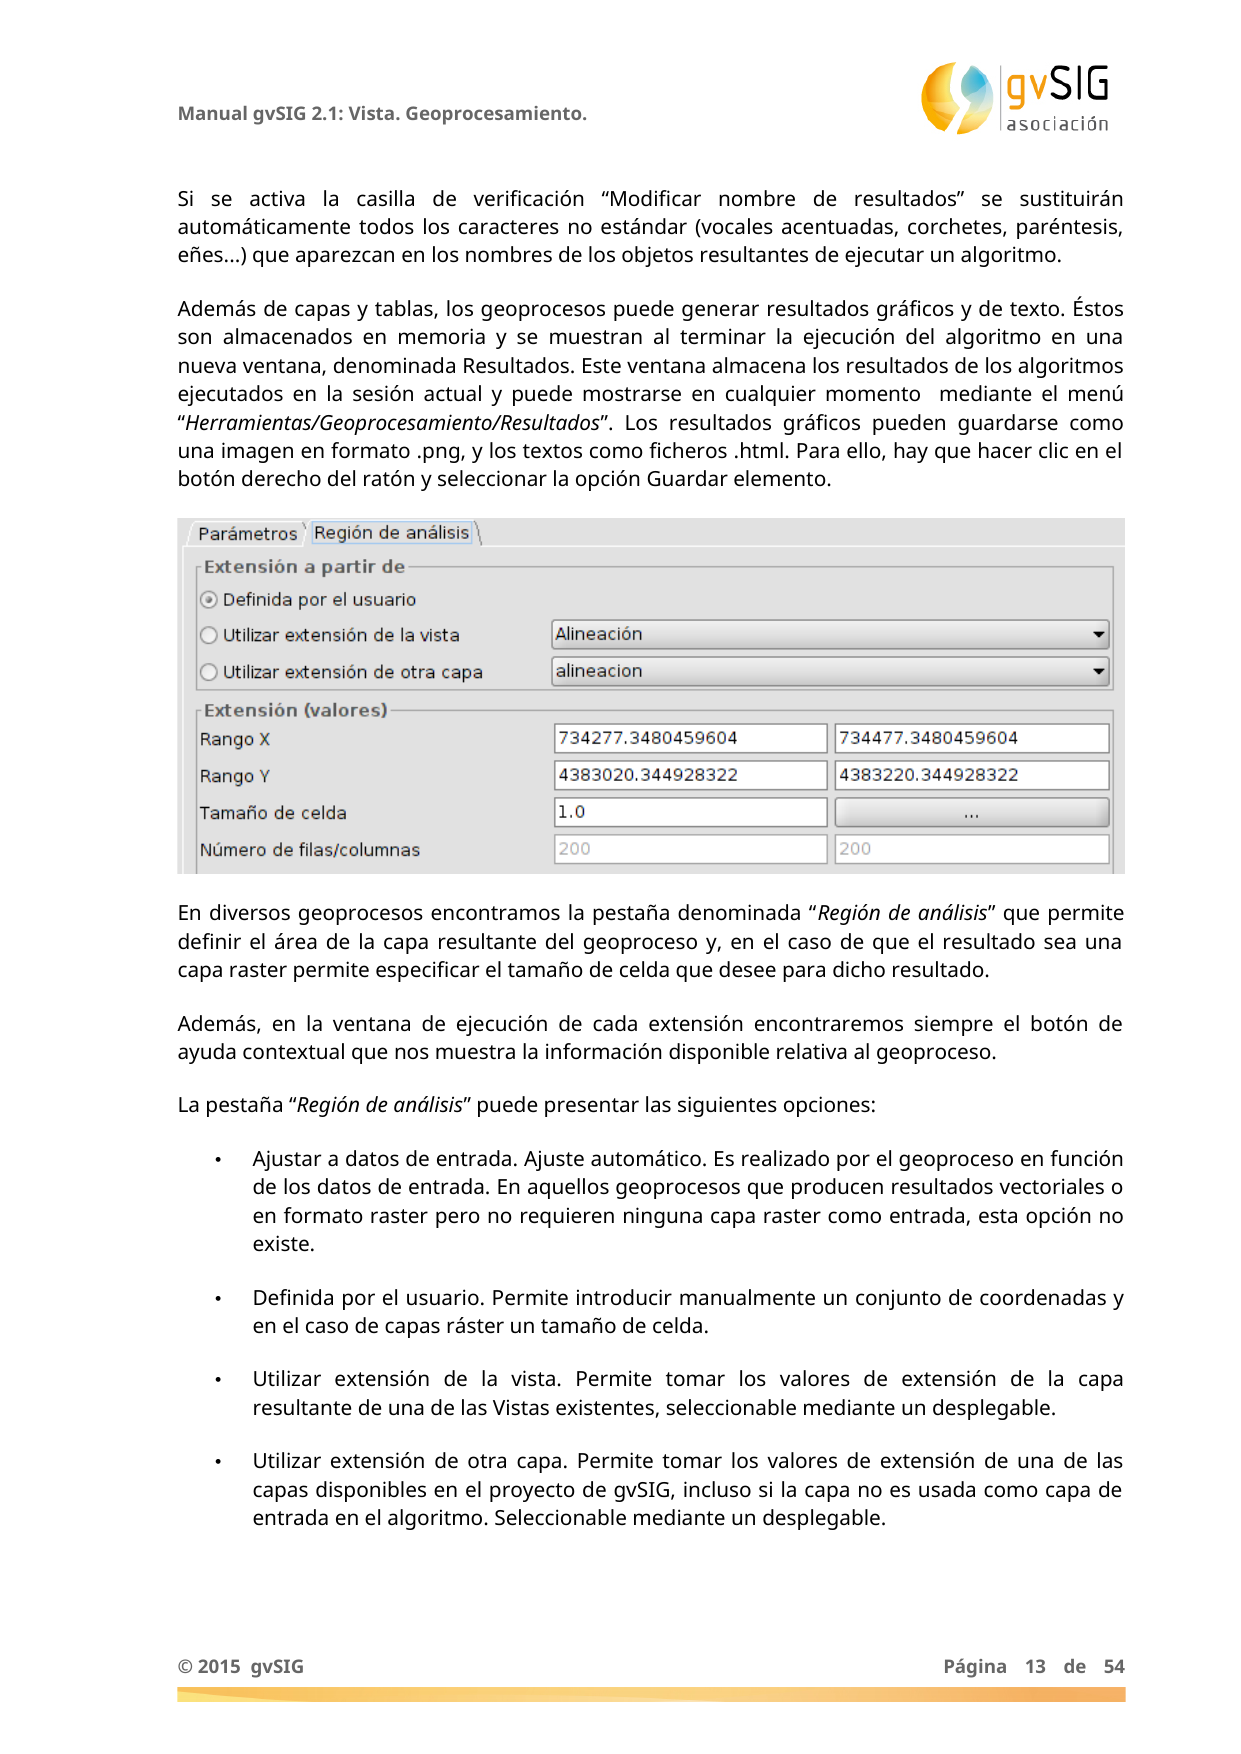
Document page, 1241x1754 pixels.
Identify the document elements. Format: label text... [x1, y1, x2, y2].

list Ajustar a datos de entrada. Ajuste automático. Es realizado por el geoproceso en función de los datos de entrada. En aquellos geoprocesos que producen resultados vectoriales o en formato raster pero no requieren ninguna capa raster como entrada, esta opción no existe. [215, 1144, 1125, 1258]
list Definida por el usuario. Permite introducir manualmente un conjunto de coordenadas y en el caso de capas ráster un tamaño de celda. [215, 1283, 1125, 1339]
text Además de capas y tablas, los geoprocesos puede generar resultados gráficos y de texto. Éstos son almacenados en memoria y se muestran al terminar la ejecución del algoritmo en una nueva ventana, denominada Resultados. Este ventana almacena los resultados de los algoritmos ejecutados en la sesión actual y puede mostrarse en cualquier momento mediante el menú “Herramientas/Geoprocesamiento/Resultados”. Los resultados gráficos pueden guardarse como una imagen en formato .png, y los textos como ficheros .html. Para ello, hay que hacer clic en el botón derecho del ratón y seleccionar la opción Guardar elemento. [177, 294, 1125, 493]
list Utilizar extensión de la vista. Permite tomar los valores de extensión de la capa resultante de una de las Vistas existentes, seleccionable mediante un desplegable. [215, 1364, 1125, 1421]
text Si se activa la casilla de verificación “Modificar nombre de resultados” se sustituirán automáticamente todos los caracteres no estándar (vocales acentuadas, corchetes, paréntesis, eñes...) que aparezcan en los nombres de los objetos resultantes de ejecutar un algoritmo. [177, 184, 1125, 269]
text En diversos geoprocesos encontramos la pestaña denominada “Región de análisis” que permite definir el área de la capa resultante del geoproceso y, en el caso de que el resultado sea una capa raster permite especificar el tamaño de celda que desee para dicho resultado. [177, 898, 1125, 984]
text La pestaña “Región de análisis” puede presentar las siguientes opciones: [177, 1091, 1125, 1119]
list Utilizar extensión de otra capa. Permite tomar los valores de extensión de una de las capas disponibles en el proyecto de gvSIG, incluso si la capa no es usada como capa de entrada en el algoritmo. Seleccionable mediante un desplegable. [215, 1446, 1125, 1532]
picture [177, 1687, 1126, 1702]
picture [902, 47, 1122, 148]
text Además, en la ventana de ejecución de cada extensión encontraremos siempre el botón de ayuda contextual que nos muestra la información disponible relativa al geoproceso. [177, 1009, 1125, 1066]
picture [177, 518, 1125, 874]
